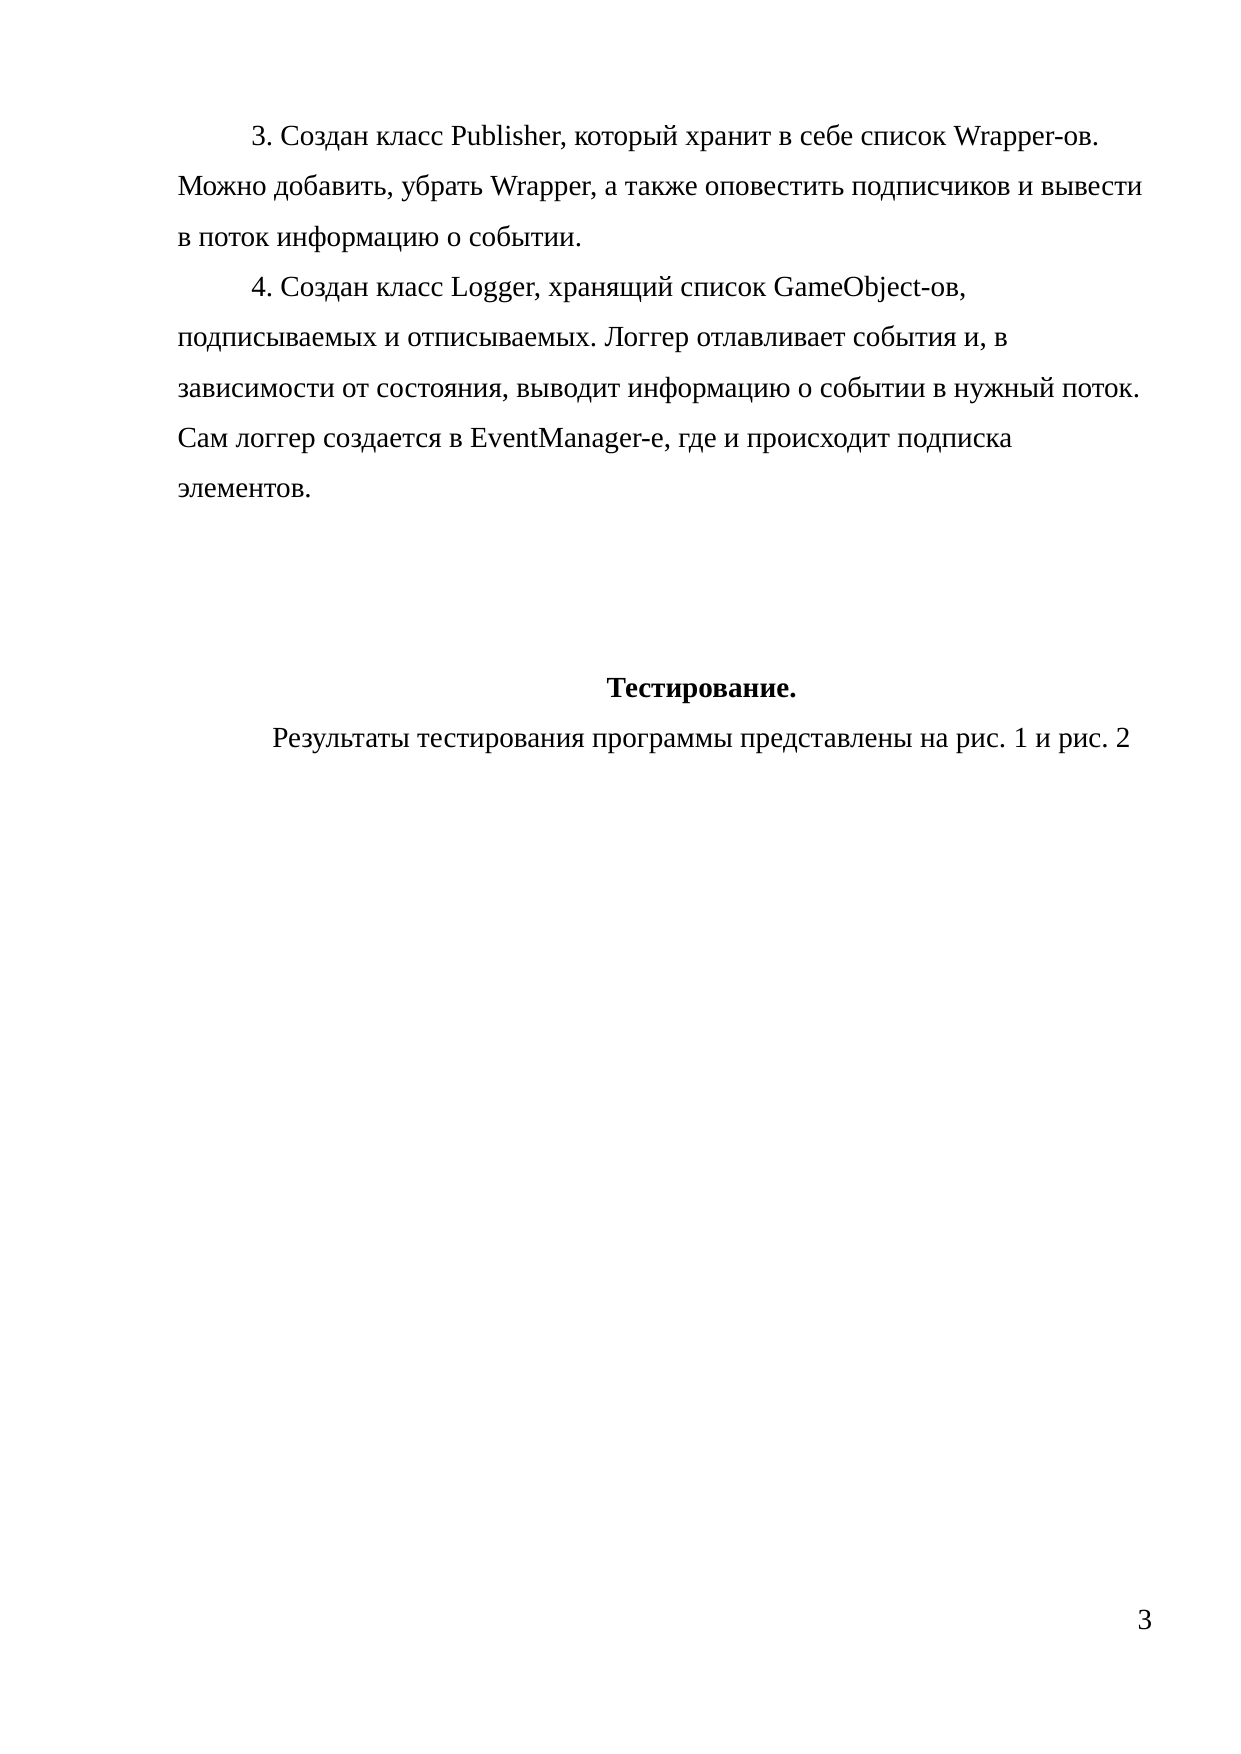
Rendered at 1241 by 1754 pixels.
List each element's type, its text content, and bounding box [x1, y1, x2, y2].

text 3. Создан класс Publisher, который хранит в себе список Wrapper-ов. Можно добавить, убрать Wrapper, а также оповестить подписчиков и вывести в поток информацию о событии. [177, 118, 1152, 252]
text Результаты тестирования программы представлены на рис. 1 и рис. 2 [177, 720, 1152, 754]
text Сам логгер создается в EventManager-е, где и происходит подписка элементов. [177, 420, 1152, 504]
subtitle Тестирование. [177, 670, 1152, 703]
text 4. Создан класс Logger, хранящий список GameObject-ов, подписываемых и отписываемых. Логгер отлавливает события и, в зависимости от состояния, выводит информацию о событии в нужный поток. [177, 269, 1152, 403]
